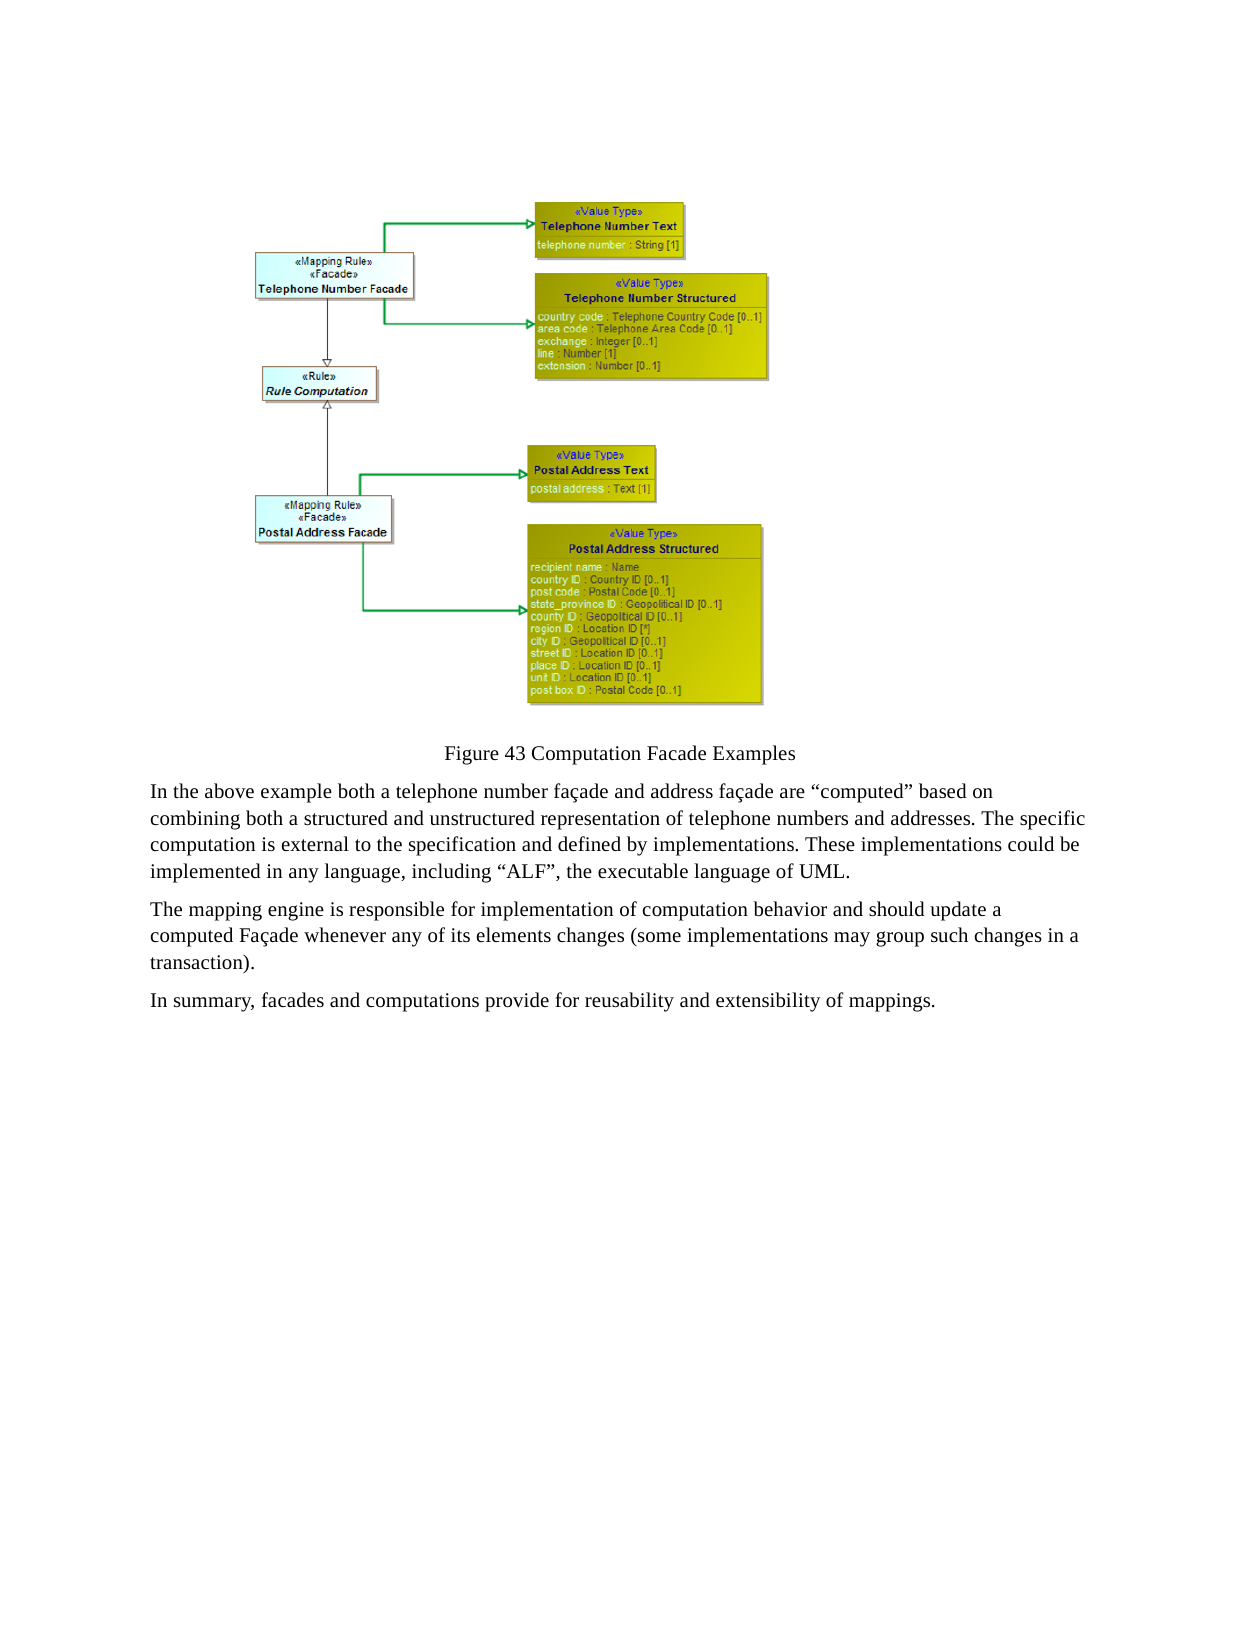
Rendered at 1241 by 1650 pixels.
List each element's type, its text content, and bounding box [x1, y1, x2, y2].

text The mapping engine is responsible for implementation of computation behavior and should update a computed Façade whenever any of its elements changes (some implementations may group such changes in a transaction). [150, 897, 1090, 974]
text In summary, facades and computations provide for reusability and extensibility of mappings. [150, 988, 1090, 1012]
picture [242, 153, 778, 715]
text In the above example both a telephone number façade and address façade are “computed” based on combining both a structured and unstructured representation of telephone numbers and addresses. The specific computation is external to the specification and defined by implementations. These implementations could be implemented in any language, including “ALF”, the executable language of UML. [150, 779, 1090, 882]
text Figure 43 Computation Facade Examples [150, 150, 1090, 765]
